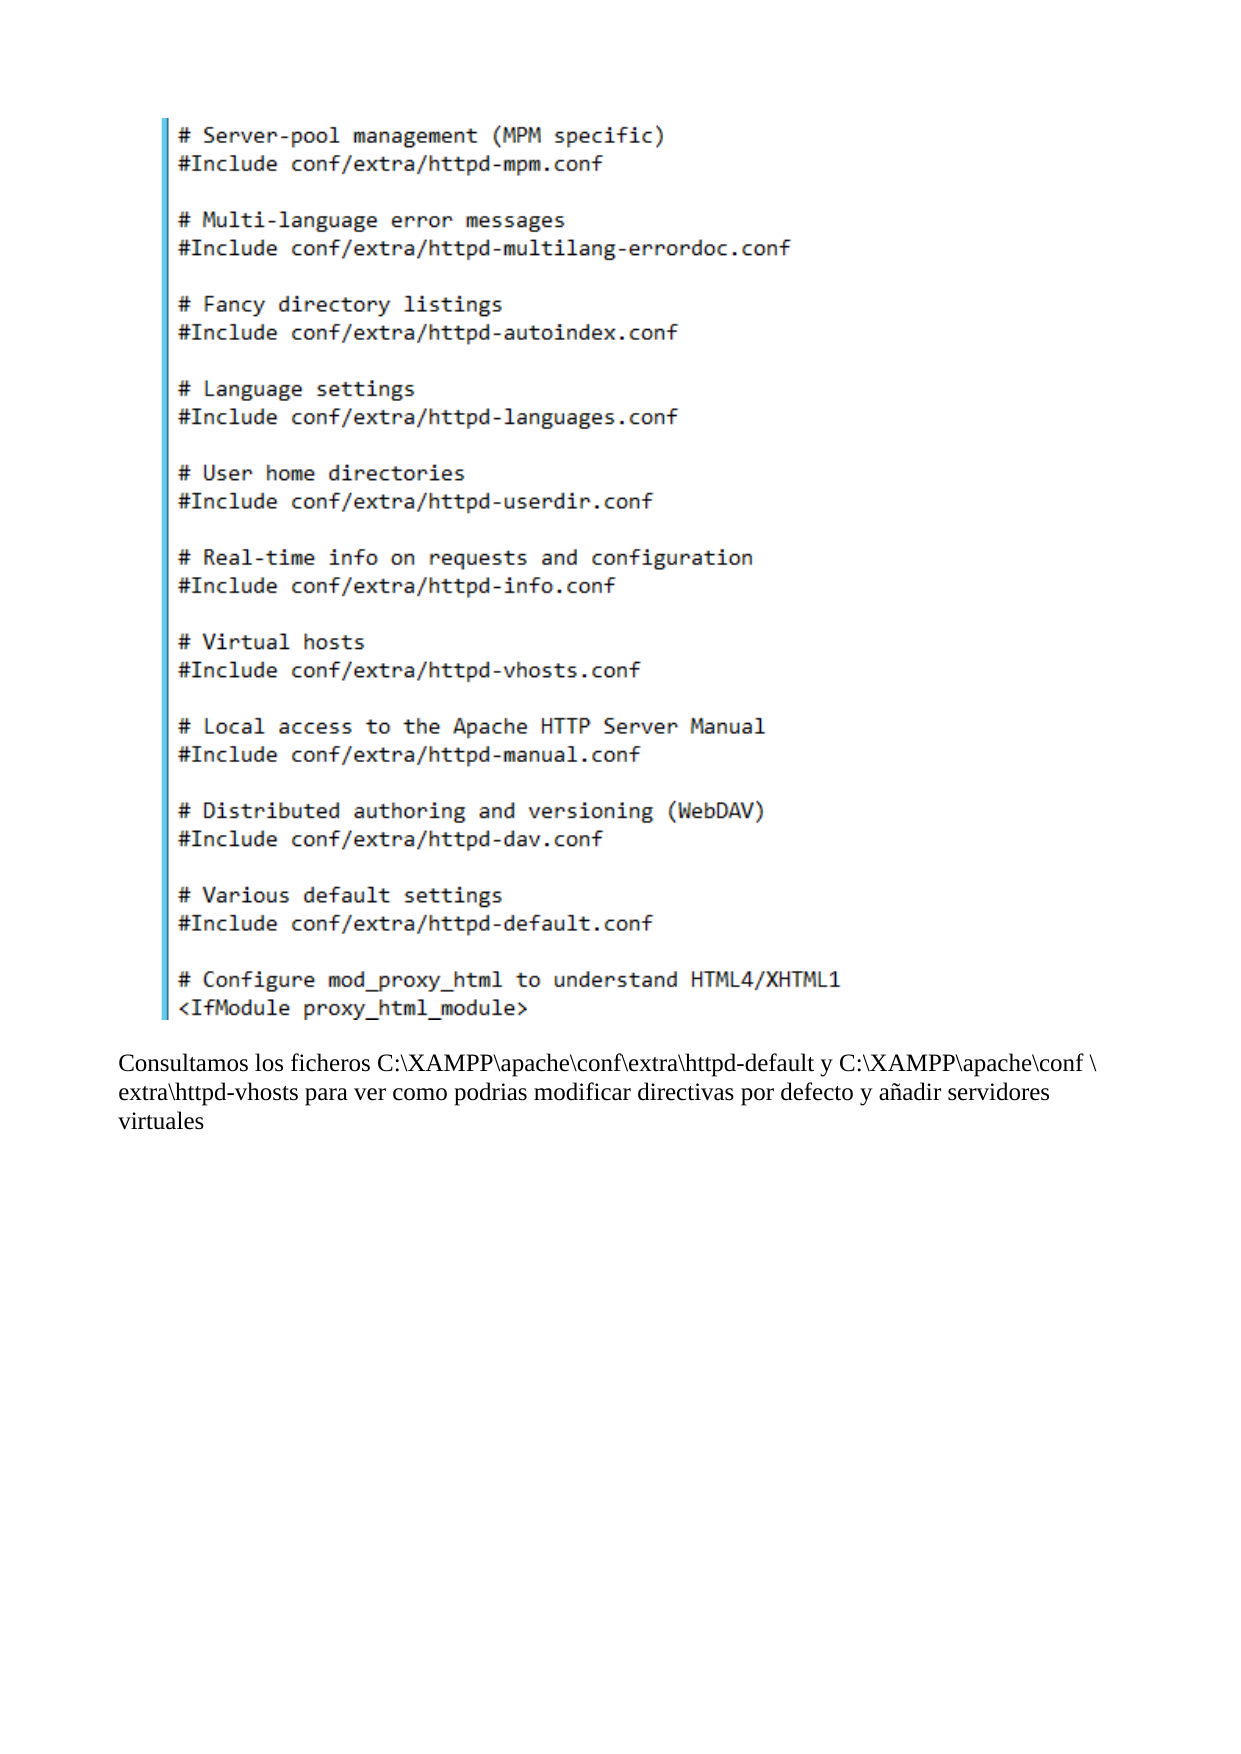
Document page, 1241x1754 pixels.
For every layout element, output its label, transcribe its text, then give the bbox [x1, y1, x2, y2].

text Consultamos los ficheros C:\XAMPP\apache\conf\extra\httpd-default y C:\XAMPP\apache\conf \extra\httpd-vhosts para ver como podrias modificar directivas por defecto y añadir servidores virtuales [118, 1048, 1122, 1135]
picture [161, 118, 1079, 1020]
